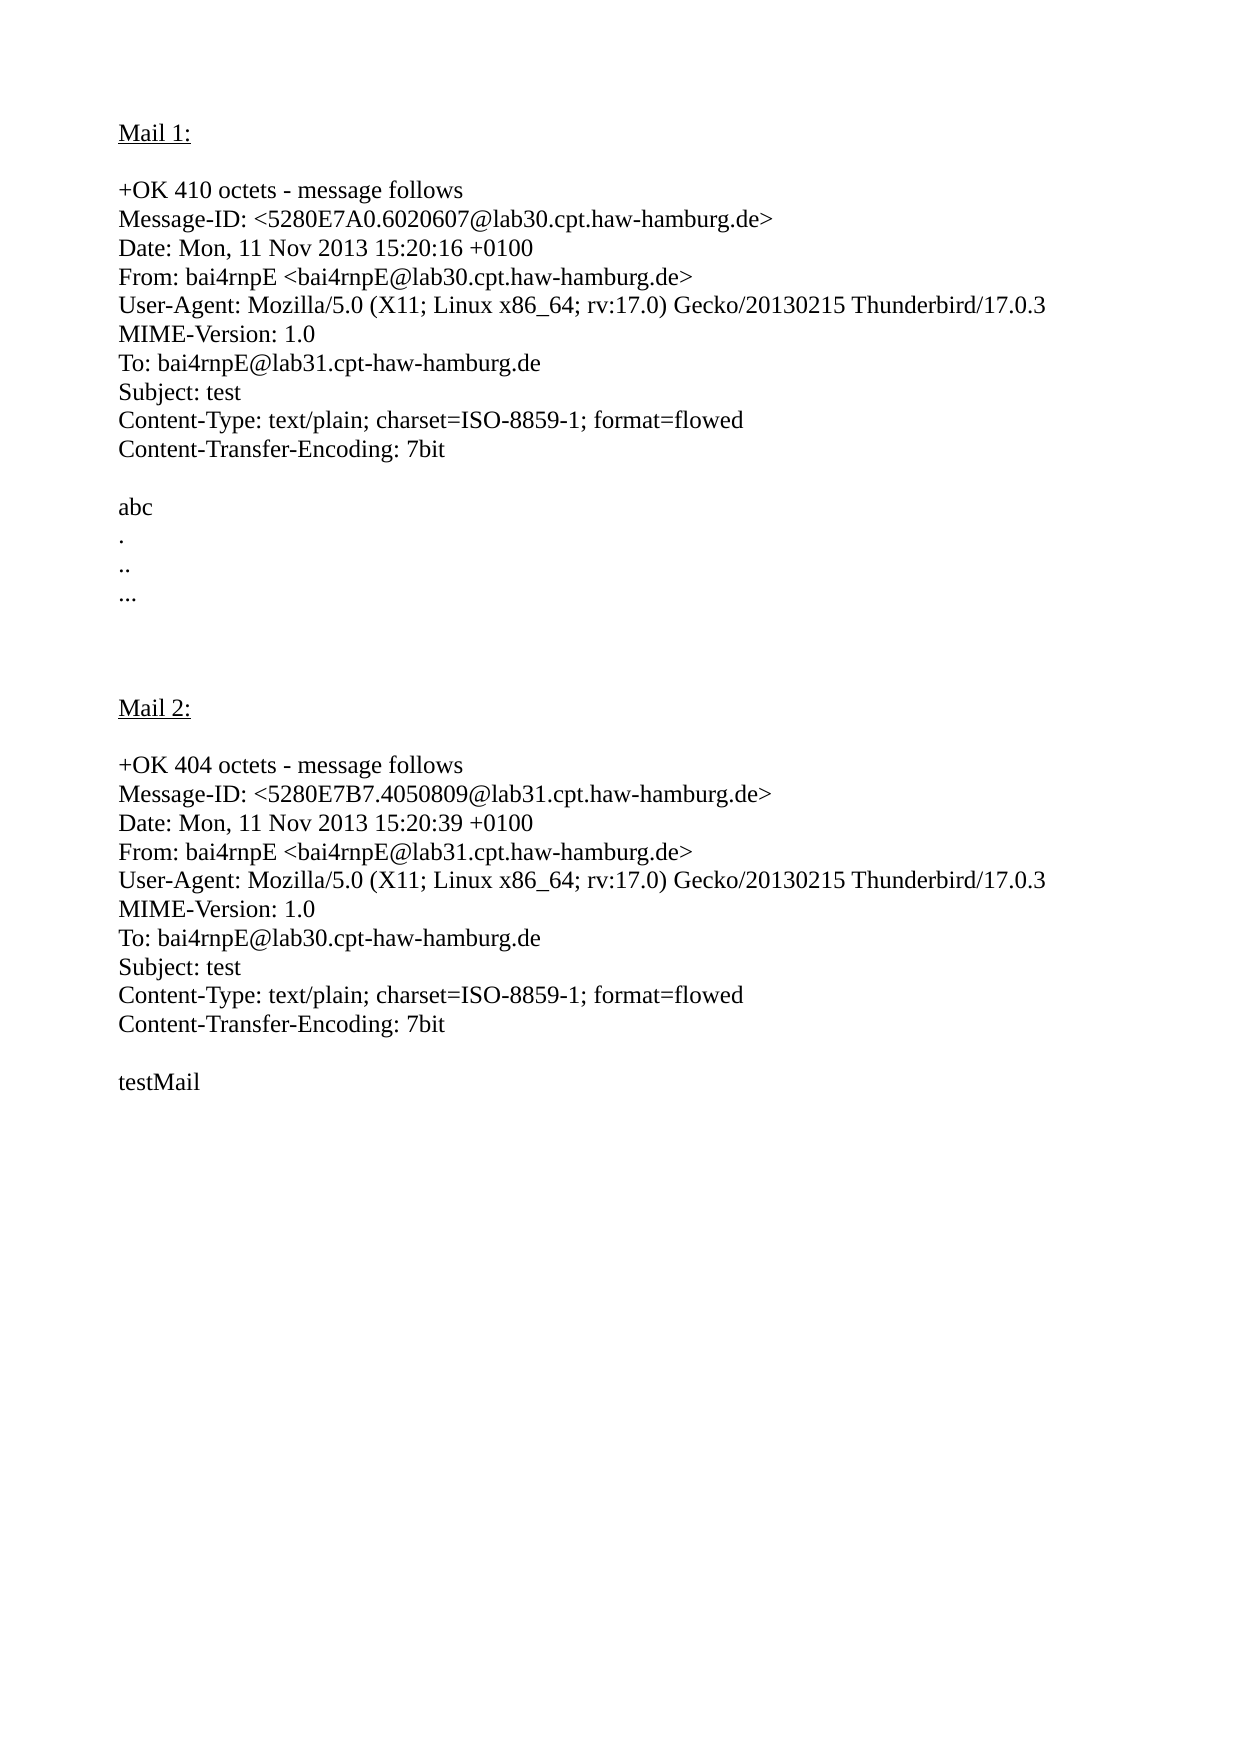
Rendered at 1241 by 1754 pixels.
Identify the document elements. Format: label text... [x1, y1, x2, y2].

text From: bai4rnpE <bai4rnpE@lab30.cpt.haw-hamburg.de> [118, 262, 1122, 291]
text +OK 404 octets - message follows [118, 751, 1122, 779]
text Subject: test [118, 952, 1122, 981]
text MIME-Version: 1.0 [118, 319, 1122, 348]
text Date: Mon, 11 Nov 2013 15:20:39 +0100 [118, 808, 1122, 837]
text To: bai4rnpE@lab30.cpt-haw-hamburg.de [118, 923, 1122, 952]
text Subject: test [118, 377, 1122, 406]
text From: bai4rnpE <bai4rnpE@lab31.cpt.haw-hamburg.de> [118, 837, 1122, 866]
text Mail 2: [118, 693, 1122, 722]
text Message-ID: <5280E7B7.4050809@lab31.cpt.haw-hamburg.de> [118, 779, 1122, 808]
text To: bai4rnpE@lab31.cpt-haw-hamburg.de [118, 348, 1122, 377]
text testMail [118, 1067, 1122, 1096]
text User-Agent: Mozilla/5.0 (X11; Linux x86_64; rv:17.0) Gecko/20130215 Thunderbird/17.0.3 [118, 291, 1122, 319]
text Content-Transfer-Encoding: 7bit [118, 1009, 1122, 1038]
text Mail 1: [118, 118, 1122, 147]
text MIME-Version: 1.0 [118, 894, 1122, 923]
text Message-ID: <5280E7A0.6020607@lab30.cpt.haw-hamburg.de> [118, 204, 1122, 233]
text +OK 410 octets - message follows [118, 176, 1122, 204]
text Date: Mon, 11 Nov 2013 15:20:16 +0100 [118, 233, 1122, 262]
text . [118, 521, 1122, 549]
text ... [118, 578, 1122, 607]
text Content-Transfer-Encoding: 7bit [118, 434, 1122, 463]
text Content-Type: text/plain; charset=ISO-8859-1; format=flowed [118, 981, 1122, 1009]
text Content-Type: text/plain; charset=ISO-8859-1; format=flowed [118, 406, 1122, 434]
text .. [118, 549, 1122, 578]
text User-Agent: Mozilla/5.0 (X11; Linux x86_64; rv:17.0) Gecko/20130215 Thunderbird/17.0.3 [118, 866, 1122, 894]
text abc [118, 492, 1122, 521]
